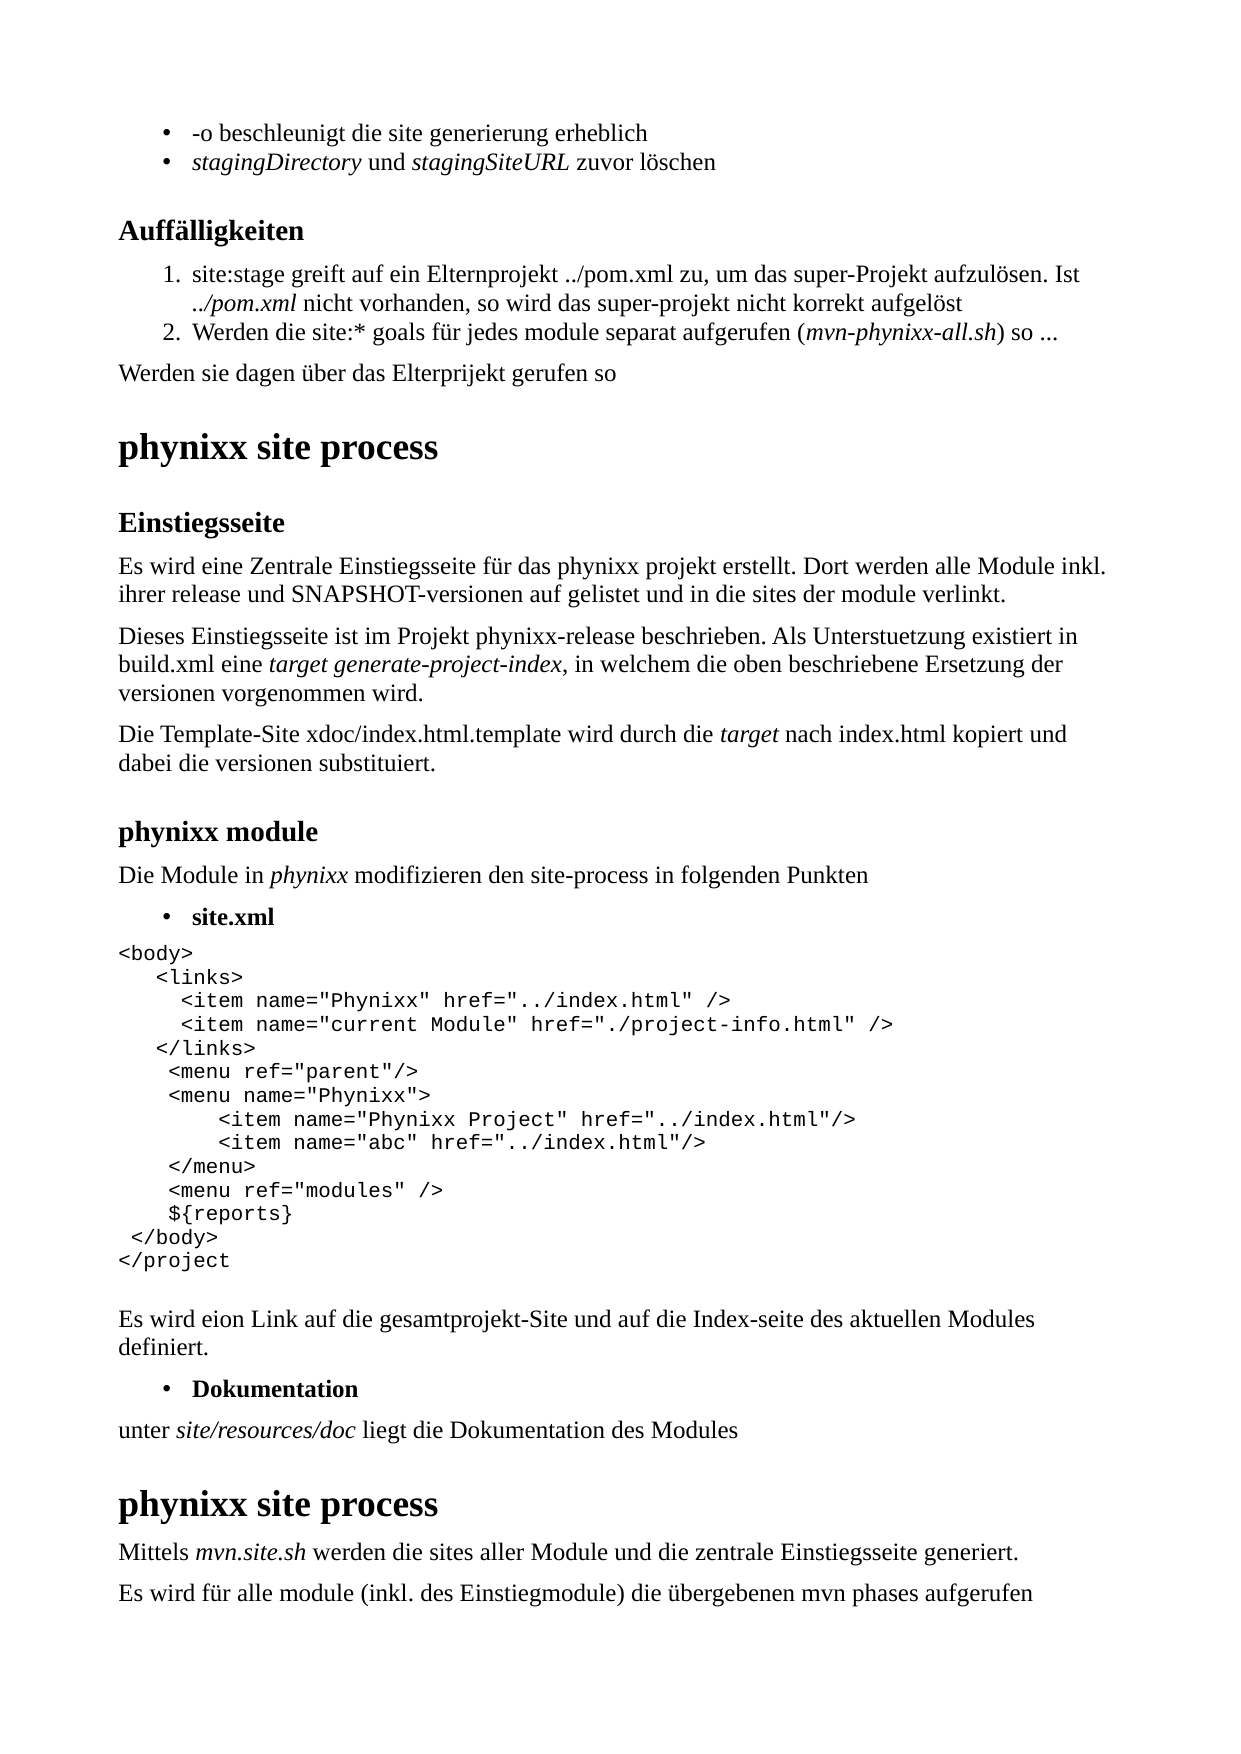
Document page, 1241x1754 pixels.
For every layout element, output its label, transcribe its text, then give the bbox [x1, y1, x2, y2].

text </project [118, 1251, 1122, 1274]
text <menu ref="modules" /> [118, 1179, 1122, 1203]
subtitle phynixx site process [118, 1481, 1122, 1524]
text Die Template-Site xdoc/index.html.template wird durch die target nach index.html kopiert und dabei die versionen substituiert. [118, 719, 1122, 777]
list site.xml [162, 902, 1122, 931]
text <menu name="Phynixx"> [118, 1085, 1122, 1109]
text Mittels mvn.site.sh werden die sites aller Module und die zentrale Einstiegsseite generiert. [118, 1537, 1122, 1566]
subtitle phynixx site process [118, 424, 1122, 467]
text <item name="abc" href="../index.html"/> [118, 1132, 1122, 1156]
list site:stage greift auf ein Elternprojekt ../pom.xml zu, um das super-Projekt aufzulösen. Ist ../pom.xml nicht vorhanden, so wird das super-projekt nicht korrekt aufgelöst [162, 259, 1122, 317]
text <item name="current Module" href="./project-info.html" /> [118, 1014, 1122, 1038]
list Dokumentation [162, 1374, 1122, 1402]
text </body> [118, 1227, 1122, 1251]
text Es wird eion Link auf die gesamtprojekt-Site und auf die Index-seite des aktuellen Modules definiert. [118, 1304, 1122, 1361]
text Es wird eine Zentrale Einstiegsseite für das phynixx projekt erstellt. Dort werden alle Module inkl. ihrer release und SNAPSHOT-versionen auf gelistet und in die sites der module verlinkt. [118, 551, 1122, 608]
text </menu> [118, 1156, 1122, 1179]
text <item name="Phynixx" href="../index.html" /> [118, 990, 1122, 1014]
text Dieses Einstiegsseite ist im Projekt phynixx-release beschrieben. Als Unterstuetzung existiert in build.xml eine target generate-project-index, in welchem die oben beschriebene Ersetzung der versionen vorgenommen wird. [118, 621, 1122, 707]
text Die Module in phynixx modifizieren den site-process in folgenden Punkten [118, 861, 1122, 889]
text ${reports} [118, 1203, 1122, 1227]
text <item name="Phynixx Project" href="../index.html"/> [118, 1109, 1122, 1132]
list -o beschleunigt die site generierung erheblich [162, 118, 1122, 147]
text Werden sie dagen über das Elterprijekt gerufen so [118, 358, 1122, 387]
text Es wird für alle module (inkl. des Einstiegmodule) die übergebenen mvn phases aufgerufen [118, 1578, 1122, 1607]
list Werden die site:* goals für jedes module separat aufgerufen (mvn-phynixx-all.sh) so ... [162, 317, 1122, 345]
text <body> [118, 943, 1122, 967]
text unter site/resources/doc liegt die Dokumentation des Modules [118, 1415, 1122, 1444]
subtitle phynixx module [118, 814, 1122, 848]
text <menu ref="parent"/> [118, 1061, 1122, 1085]
subtitle Einstiegsseite [118, 505, 1122, 538]
subtitle Auffälligkeiten [118, 213, 1122, 247]
text <links> [118, 967, 1122, 990]
list stagingDirectory und stagingSiteURL zuvor löschen [162, 147, 1122, 176]
text </links> [118, 1038, 1122, 1061]
